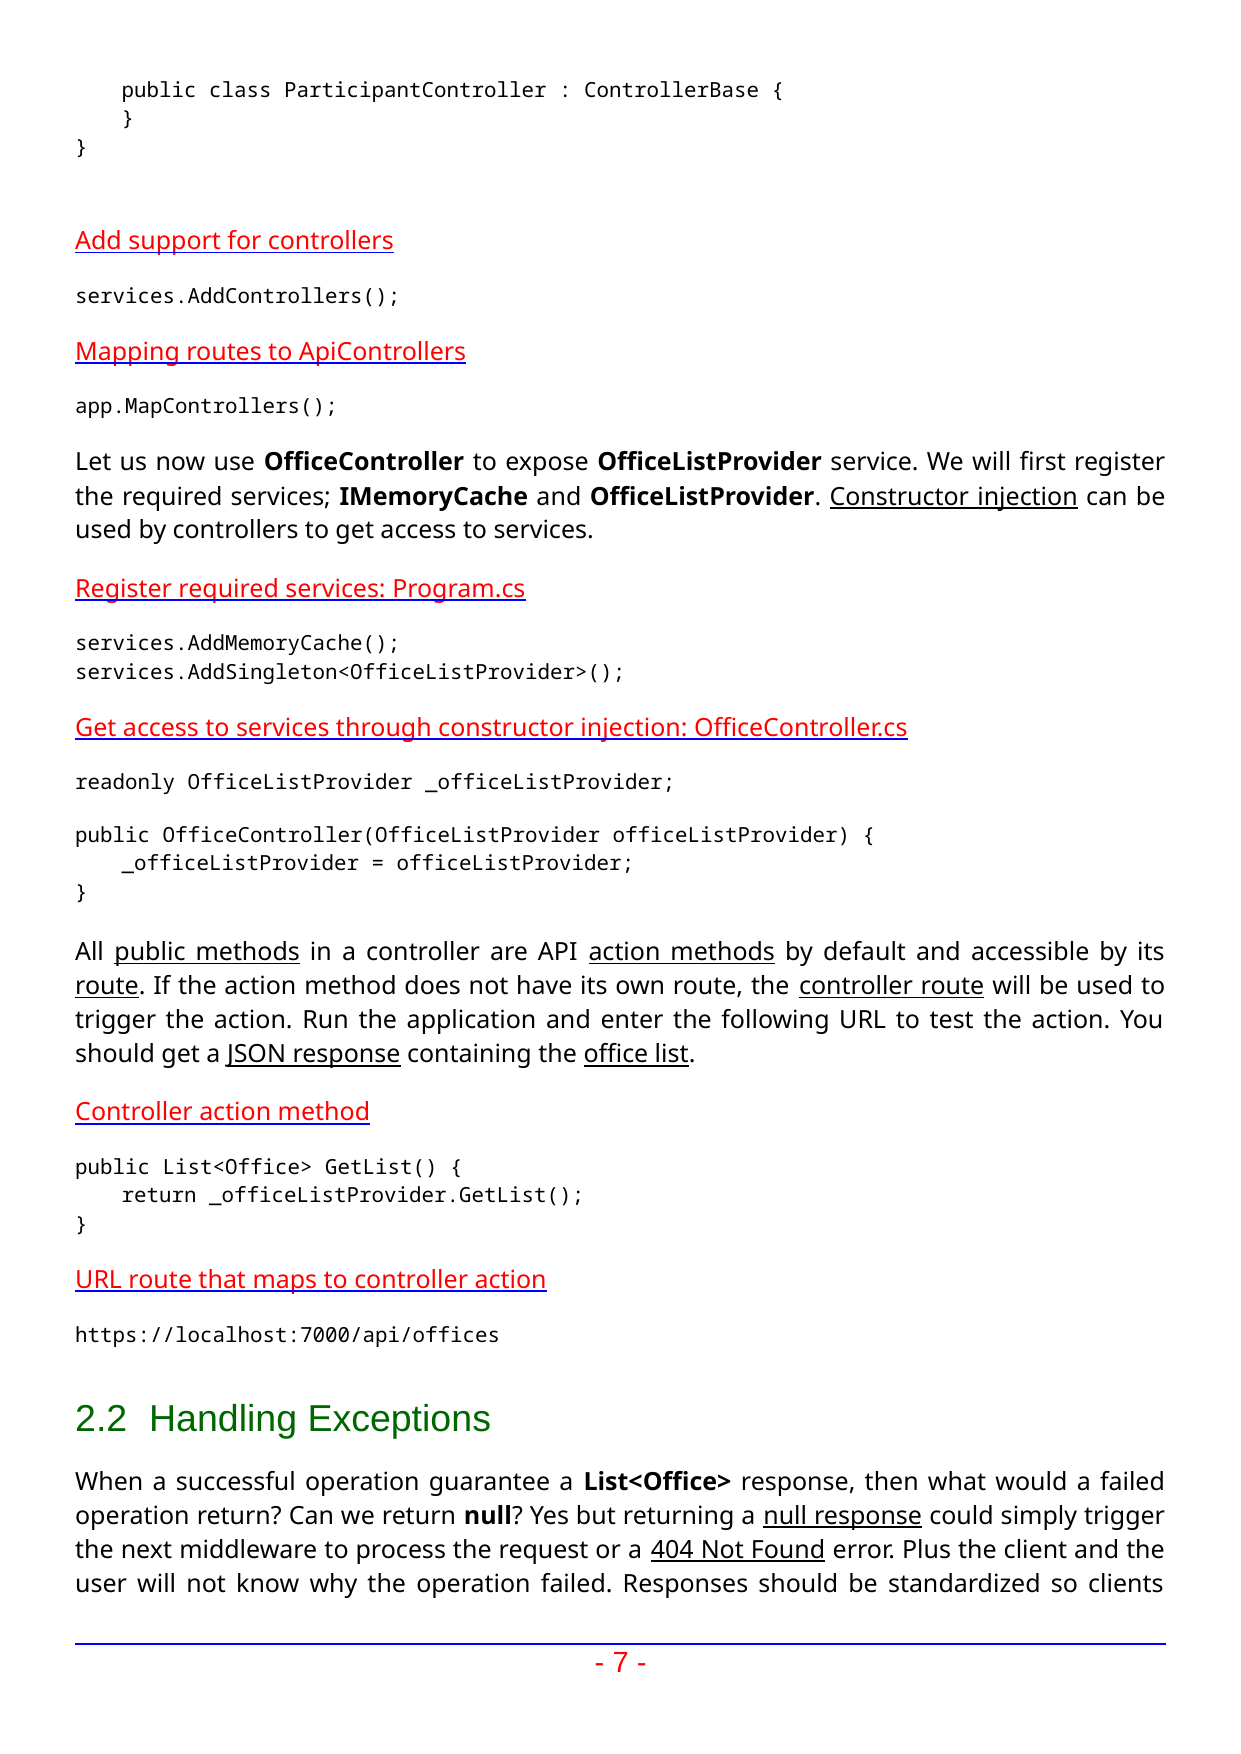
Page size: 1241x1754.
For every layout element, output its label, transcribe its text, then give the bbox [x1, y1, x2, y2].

text _officeListProvider = officeListProvider; [75, 848, 1166, 877]
text Register required services: Program.cs [75, 570, 1166, 604]
text Get access to services through constructor injection: OfficeController.cs [75, 709, 1166, 743]
text public List<Office> GetList() { [75, 1152, 1166, 1181]
text } [75, 103, 1166, 132]
text } [75, 132, 1166, 160]
text Let us now use OfficeController to expose OfficeListProvider service. We will first register the required services; IMemoryCache and OfficeListProvider. Constructor injection can be used by controllers to get access to services. [75, 444, 1166, 546]
text public OfficeController(OfficeListProvider officeListProvider) { [75, 820, 1166, 848]
text services.AddControllers(); [75, 281, 1166, 309]
text } [75, 877, 1166, 905]
text services.AddMemoryCache(); [75, 628, 1166, 657]
text URL route that maps to controller action [75, 1262, 1166, 1296]
text app.MapControllers(); [75, 392, 1166, 420]
text When a successful operation guarantee a List<Office> response, then what would a failed operation return? Can we return null? Yes but returning a null response could simply trigger the next middleware to process the request or a 404 Not Found error. Plus the client and the user will not know why the operation failed. Responses should be standardized so clients [75, 1463, 1166, 1600]
text return _officeListProvider.GetList(); [75, 1181, 1166, 1209]
text } [75, 1209, 1166, 1237]
text All public methods in a controller are API action methods by default and accessible by its route. If the action method does not have its own route, the controller route will be used to trigger the action. Run the application and enter the following URL to test the action. You should get a JSON response containing the office list. [75, 934, 1166, 1070]
text 2.2 Handling Exceptions [75, 1396, 1166, 1439]
text public class ParticipantController : ControllerBase { [75, 75, 1166, 103]
text Controller action method [75, 1094, 1166, 1128]
text readonly OfficeListProvider _officeListProvider; [75, 767, 1166, 796]
text Add support for controllers [75, 223, 1166, 257]
text services.AddSingleton<OfficeListProvider>(); [75, 657, 1166, 685]
text https://localhost:7000/api/offices [75, 1320, 1166, 1348]
text Mapping routes to ApiControllers [75, 333, 1166, 367]
